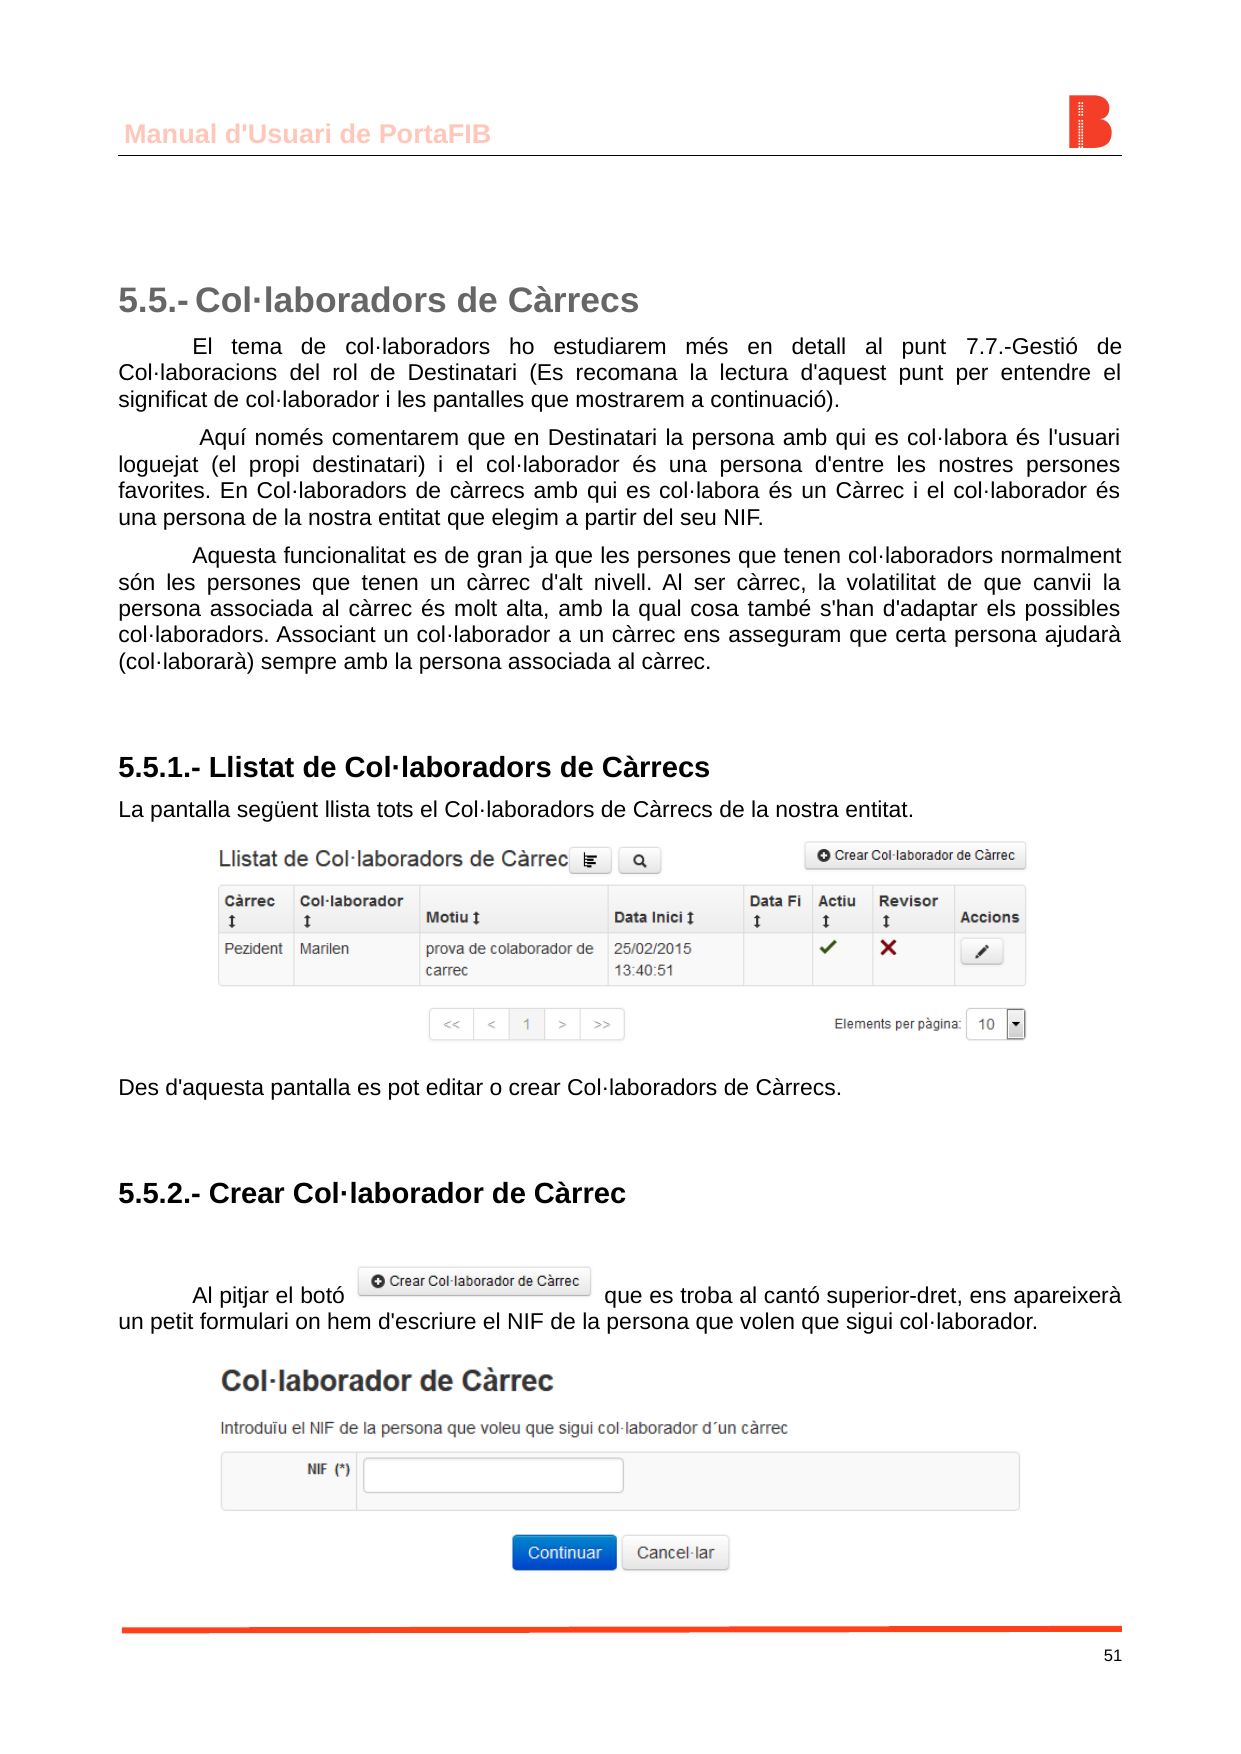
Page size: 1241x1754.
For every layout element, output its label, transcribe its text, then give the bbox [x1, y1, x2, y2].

text La pantalla següent llista tots el Col·laboradors de Càrrecs de la nostra entitat. [118, 796, 1122, 823]
text Des d'aquesta pantalla es pot editar o crear Col·laboradors de Càrrecs. [118, 1074, 1122, 1100]
subtitle Col·laboradors de Càrrecs [118, 279, 1122, 320]
text Al pitjar el botó que es troba al cantó superior-dret, ens apareixerà un petit formulari on hem d'escriure el NIF de la persona que volen que sigui col·laborador. [118, 1261, 1122, 1334]
text El tema de col·laboradors ho estudiarem més en detall al punt 7.7.-Gestió de Col·laboracions del rol de Destinatari (Es recomana la lectura d'aquest punt per entendre el significat de col·laborador i les pantalles que mostrarem a continuació). [118, 333, 1122, 412]
subtitle Llistat de Col·laboradors de Càrrecs [118, 750, 1122, 784]
picture [209, 1346, 1032, 1593]
text Aquí només comentarem que en Destinatari la persona amb qui es col·labora és l'usuari loguejat (el propi destinatari) i el col·laborador és una persona d'entre les nostres persones favorites. En Col·laboradors de càrrecs amb qui es col·labora és un Càrrec i el col·laborador és una persona de la nostra entitat que elegim a partir del seu NIF. [118, 424, 1122, 530]
picture [351, 1261, 598, 1303]
picture [203, 835, 1037, 1062]
subtitle Crear Col·laborador de Càrrec [118, 1176, 1122, 1210]
picture [1063, 94, 1117, 150]
text Aquesta funcionalitat es de gran ja que les persones que tenen col·laboradors normalment són les persones que tenen un càrrec d'alt nivell. Al ser càrrec, la volatilitat de que canvii la persona associada al càrrec és molt alta, amb la qual cosa també s'han d'adaptar els possibles col·laboradors. Associant un col·laborador a un càrrec ens asseguram que certa persona ajudarà (col·laborarà) sempre amb la persona associada al càrrec. [118, 542, 1122, 674]
